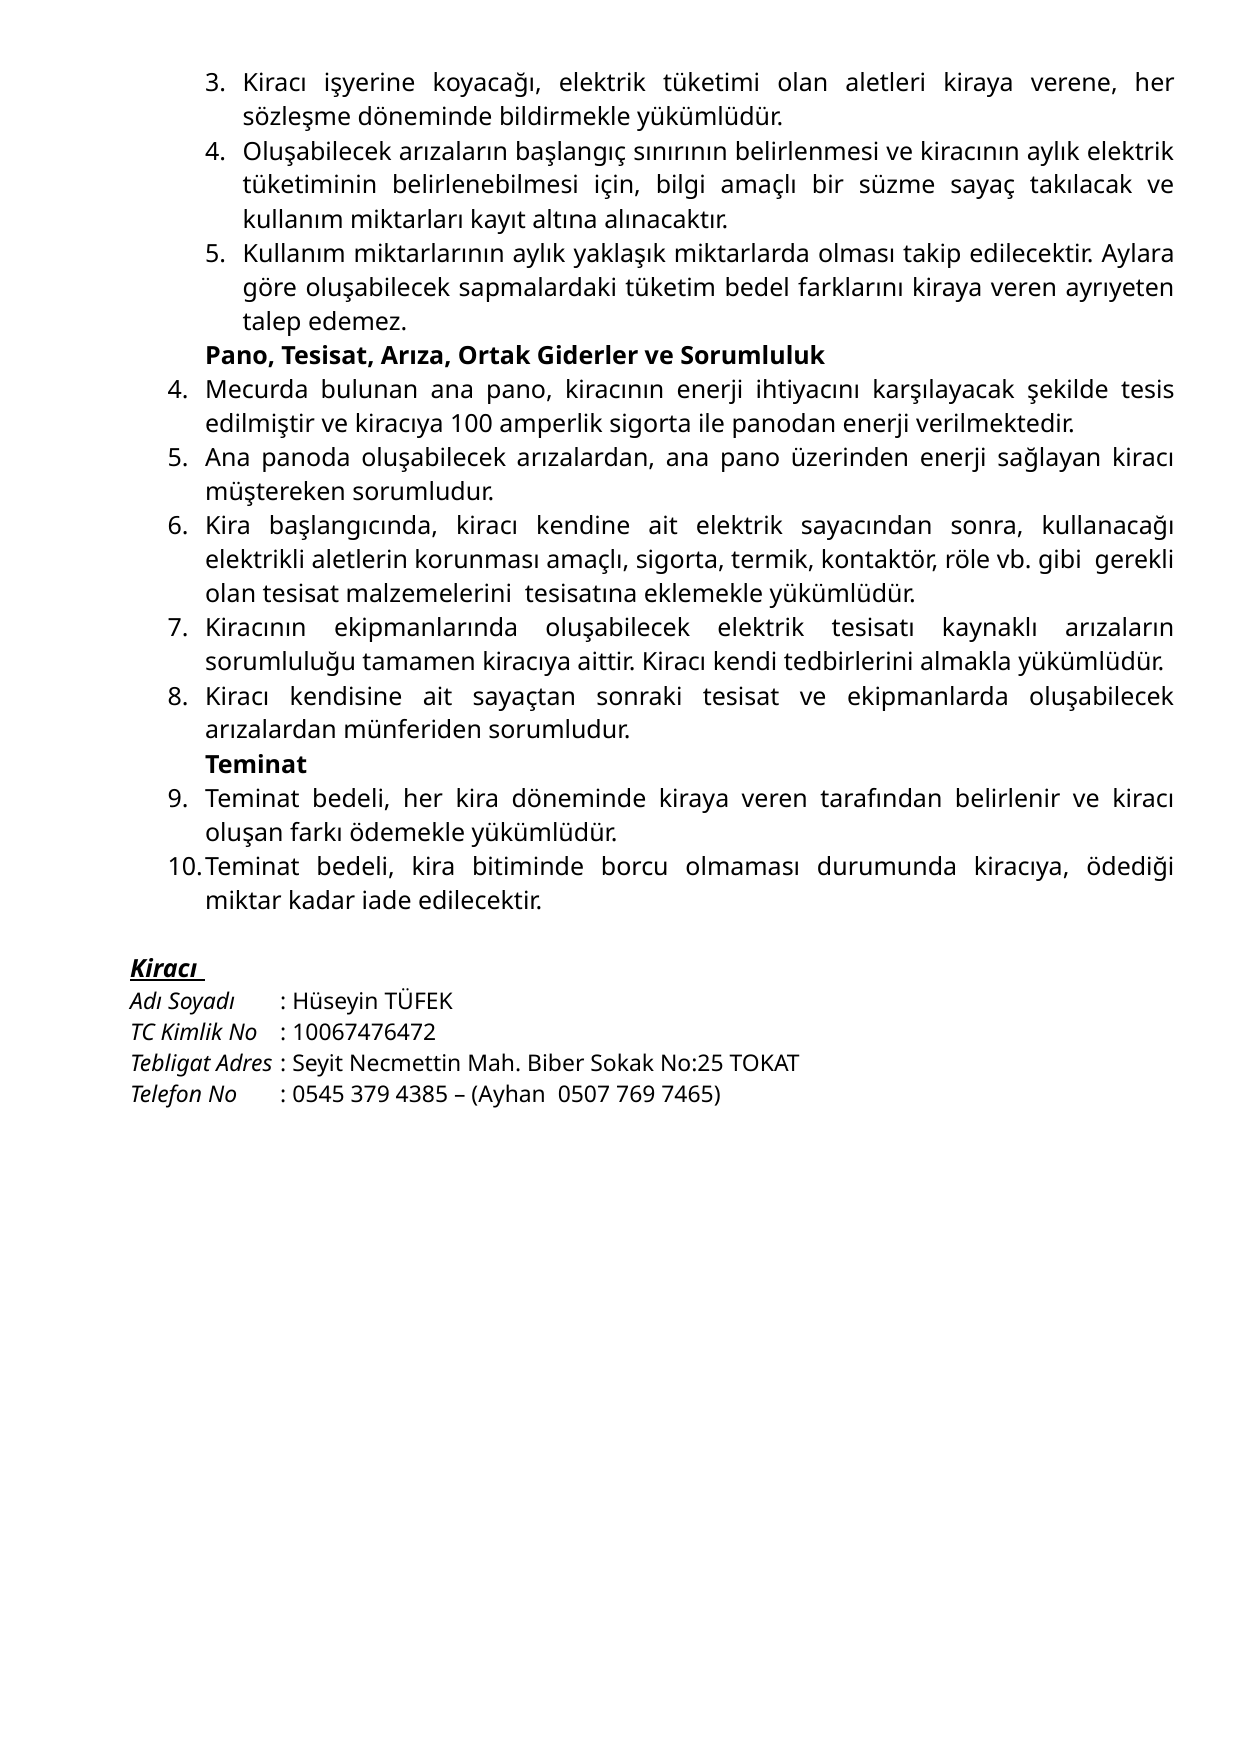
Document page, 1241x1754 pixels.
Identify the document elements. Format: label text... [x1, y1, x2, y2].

list Oluşabilecek arızaların başlangıç sınırının belirlenmesi ve kiracının aylık elektrik tüketiminin belirlenebilmesi için, bilgi amaçlı bir süzme sayaç takılacak ve kullanım miktarları kayıt altına alınacaktır. [205, 133, 1175, 235]
list Ana panoda oluşabilecek arızalardan, ana pano üzerinden enerji sağlayan kiracı müştereken sorumludur. [167, 440, 1175, 508]
list Mecurda bulunan ana pano, kiracının enerji ihtiyacını karşılayacak şekilde tesis edilmiştir ve kiracıya 100 amperlik sigorta ile panodan enerji verilmektedir. [167, 372, 1175, 440]
text Kiracı [130, 951, 1175, 985]
list Kullanım miktarlarının aylık yaklaşık miktarlarda olması takip edilecektir. Aylara göre oluşabilecek sapmalardaki tüketim bedel farklarını kiraya veren ayrıyeten talep edemez. [205, 235, 1175, 337]
list Teminat [167, 746, 1175, 780]
list Kiracının ekipmanlarında oluşabilecek elektrik tesisatı kaynaklı arızaların sorumluluğu tamamen kiracıya aittir. Kiracı kendi tedbirlerini almakla yükümlüdür. [167, 610, 1175, 678]
list Kira başlangıcında, kiracı kendine ait elektrik sayacından sonra, kullanacağı elektrikli aletlerin korunması amaçlı, sigorta, termik, kontaktör, röle vb. gibi gerekli olan tesisat malzemelerini tesisatına eklemekle yükümlüdür. [167, 508, 1175, 610]
text Telefon No : 0545 379 4385 – (Ayhan 0507 769 7465) [130, 1078, 1175, 1110]
list Kiracı işyerine koyacağı, elektrik tüketimi olan aletleri kiraya verene, her sözleşme döneminde bildirmekle yükümlüdür. [205, 65, 1175, 133]
list Pano, Tesisat, Arıza, Ortak Giderler ve Sorumluluk [167, 337, 1175, 372]
text Adı Soyadı : Hüseyin TÜFEK [130, 985, 1175, 1016]
text TC Kimlik No : 10067476472 [130, 1016, 1175, 1047]
text Tebligat Adres : Seyit Necmettin Mah. Biber Sokak No:25 TOKAT [130, 1047, 1175, 1078]
list Kiracı kendisine ait sayaçtan sonraki tesisat ve ekipmanlarda oluşabilecek arızalardan münferiden sorumludur. [167, 678, 1175, 746]
list Teminat bedeli, her kira döneminde kiraya veren tarafından belirlenir ve kiracı oluşan farkı ödemekle yükümlüdür. [167, 780, 1175, 848]
list Teminat bedeli, kira bitiminde borcu olmaması durumunda kiracıya, ödediği miktar kadar iade edilecektir. [167, 848, 1175, 917]
